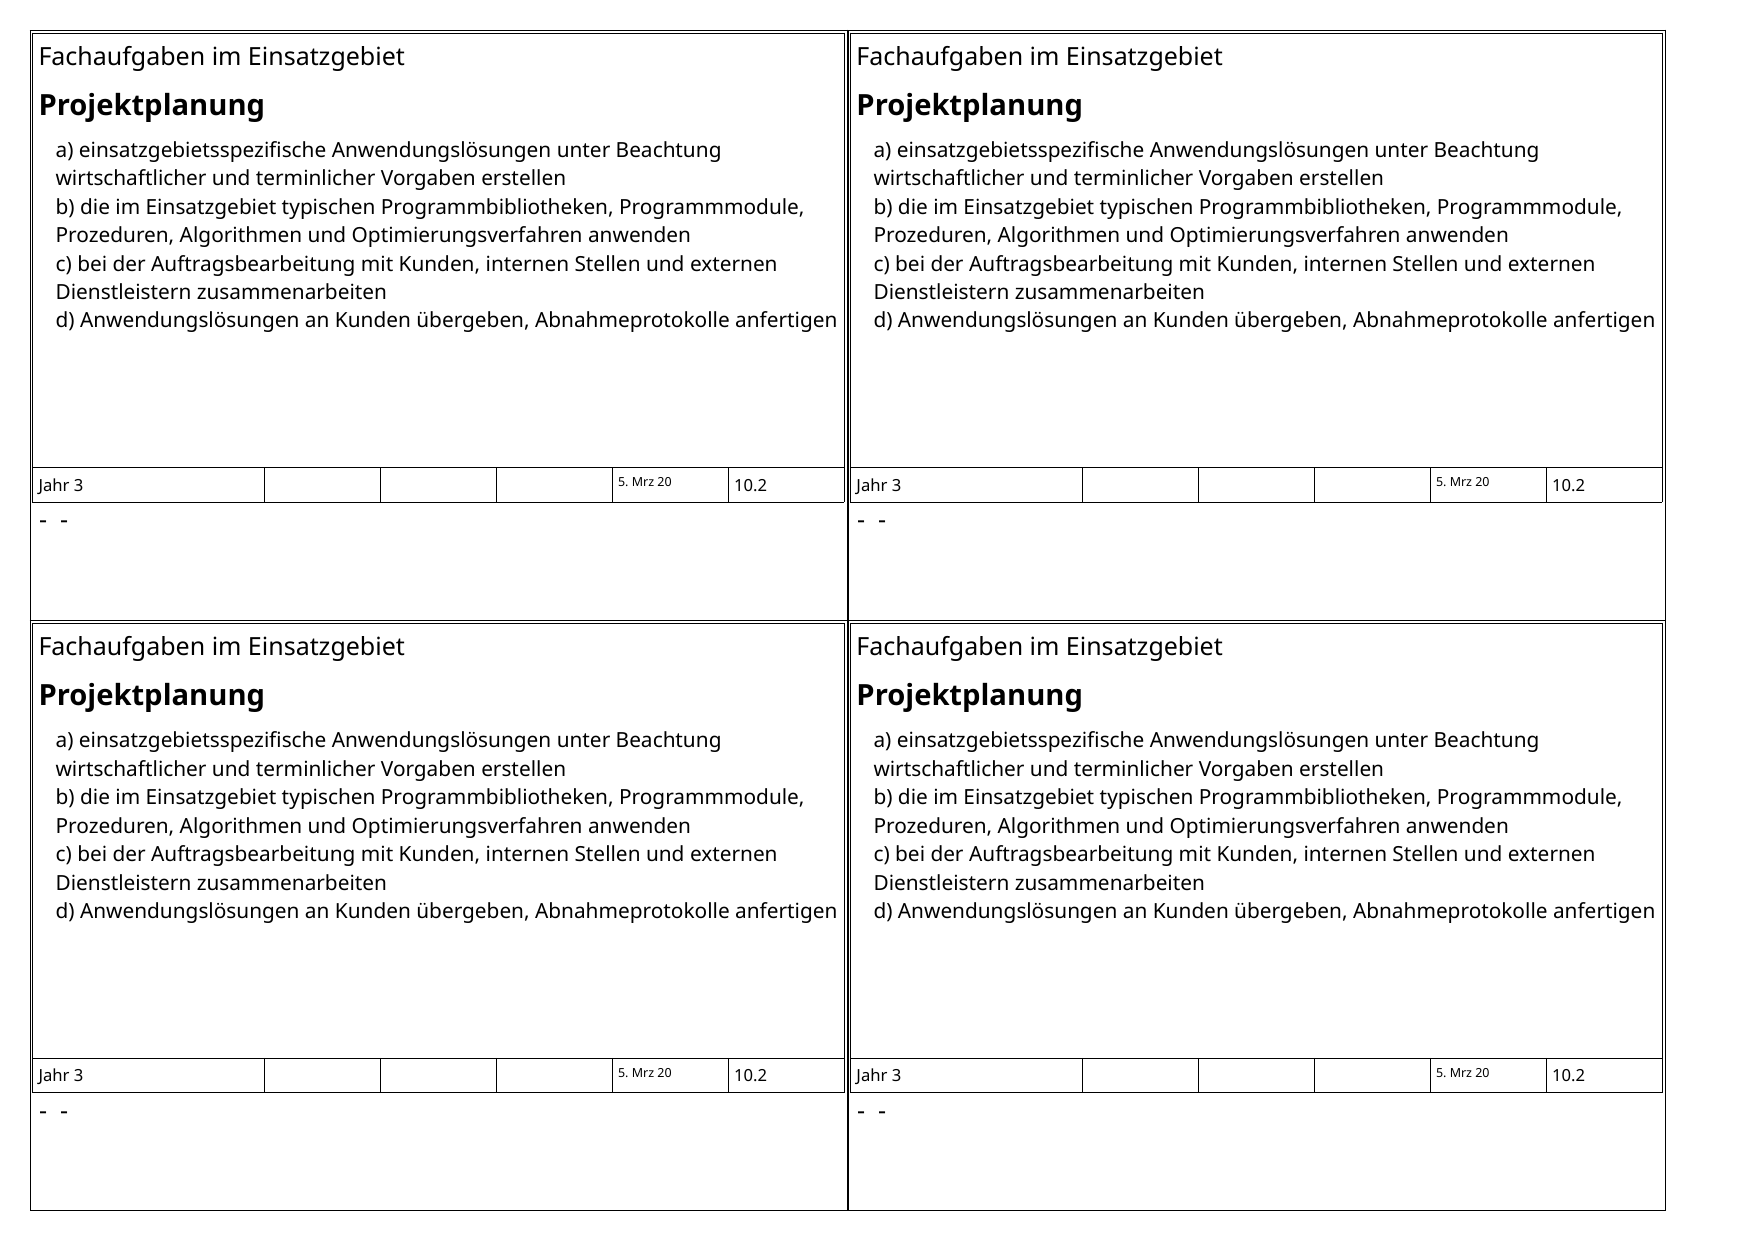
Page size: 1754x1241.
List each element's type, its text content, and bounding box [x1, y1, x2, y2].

text - - [32, 1093, 844, 1126]
table_cell [381, 468, 496, 502]
table_cell Projektplanung [851, 78, 1662, 129]
table_cell 5. Mrz 20 [1431, 1059, 1546, 1092]
table_header Fachaufgaben im Einsatzgebiet [33, 34, 844, 78]
table_cell 10.2 [1547, 1059, 1662, 1092]
table_cell [1315, 468, 1430, 502]
table_cell Projektplanung [33, 78, 844, 129]
table_cell 5. Mrz 20 [1431, 468, 1546, 502]
table_cell 10.2 [1547, 468, 1662, 502]
table_cell Jahr 3 [851, 468, 1082, 502]
table_header Fachaufgaben im Einsatzgebiet [851, 624, 1662, 669]
table_cell [1083, 468, 1198, 502]
table_cell 10.2 [729, 468, 844, 502]
table_cell 5. Mrz 20 [613, 1059, 728, 1092]
text - - [850, 1093, 1662, 1126]
table_cell [381, 1059, 496, 1092]
table_cell Projektplanung [851, 669, 1662, 720]
text - - [850, 503, 1662, 536]
table_cell [497, 468, 612, 502]
table_cell [265, 468, 380, 502]
table_cell a) einsatzgebietsspezifische Anwendungslösungen unter Beachtung wirtschaftlicher und terminlicher Vorgaben erstellen b) die im Einsatzgebiet typischen Programmbibliotheken, Programmmodule, Prozeduren, Algorithmen und Optimierungsverfahren anwenden c) bei der Auftragsbearbeitung mit Kunden, internen Stellen und externen Dienstleistern zusammenarbeiten d) Anwendungslösungen an Kunden übergeben, Abnahmeprotokolle anfertigen [50, 720, 844, 1058]
table_cell 5. Mrz 20 [613, 468, 728, 502]
table_header Fachaufgaben im Einsatzgebiet [33, 624, 844, 669]
table_cell [497, 1059, 612, 1092]
table_cell [33, 720, 49, 1058]
table_cell [851, 720, 867, 1058]
table_cell a) einsatzgebietsspezifische Anwendungslösungen unter Beachtung wirtschaftlicher und terminlicher Vorgaben erstellen b) die im Einsatzgebiet typischen Programmbibliotheken, Programmmodule, Prozeduren, Algorithmen und Optimierungsverfahren anwenden c) bei der Auftragsbearbeitung mit Kunden, internen Stellen und externen Dienstleistern zusammenarbeiten d) Anwendungslösungen an Kunden übergeben, Abnahmeprotokolle anfertigen [50, 129, 844, 467]
table_cell a) einsatzgebietsspezifische Anwendungslösungen unter Beachtung wirtschaftlicher und terminlicher Vorgaben erstellen b) die im Einsatzgebiet typischen Programmbibliotheken, Programmmodule, Prozeduren, Algorithmen und Optimierungsverfahren anwenden c) bei der Auftragsbearbeitung mit Kunden, internen Stellen und externen Dienstleistern zusammenarbeiten d) Anwendungslösungen an Kunden übergeben, Abnahmeprotokolle anfertigen [868, 720, 1662, 1058]
table_cell Projektplanung [33, 669, 844, 720]
text - - [32, 503, 844, 536]
table_cell a) einsatzgebietsspezifische Anwendungslösungen unter Beachtung wirtschaftlicher und terminlicher Vorgaben erstellen b) die im Einsatzgebiet typischen Programmbibliotheken, Programmmodule, Prozeduren, Algorithmen und Optimierungsverfahren anwenden c) bei der Auftragsbearbeitung mit Kunden, internen Stellen und externen Dienstleistern zusammenarbeiten d) Anwendungslösungen an Kunden übergeben, Abnahmeprotokolle anfertigen [868, 129, 1662, 467]
table_header Fachaufgaben im Einsatzgebiet [851, 34, 1662, 78]
table_cell [1083, 1059, 1198, 1092]
table_cell [1199, 468, 1314, 502]
table_cell [1315, 1059, 1430, 1092]
table_cell Jahr 3 [851, 1059, 1082, 1092]
table_cell 10.2 [729, 1059, 844, 1092]
table_cell [33, 129, 49, 467]
table_cell [851, 129, 867, 467]
table_cell [1199, 1059, 1314, 1092]
table_cell Jahr 3 [33, 468, 264, 502]
table_cell [265, 1059, 380, 1092]
table_cell Jahr 3 [33, 1059, 264, 1092]
